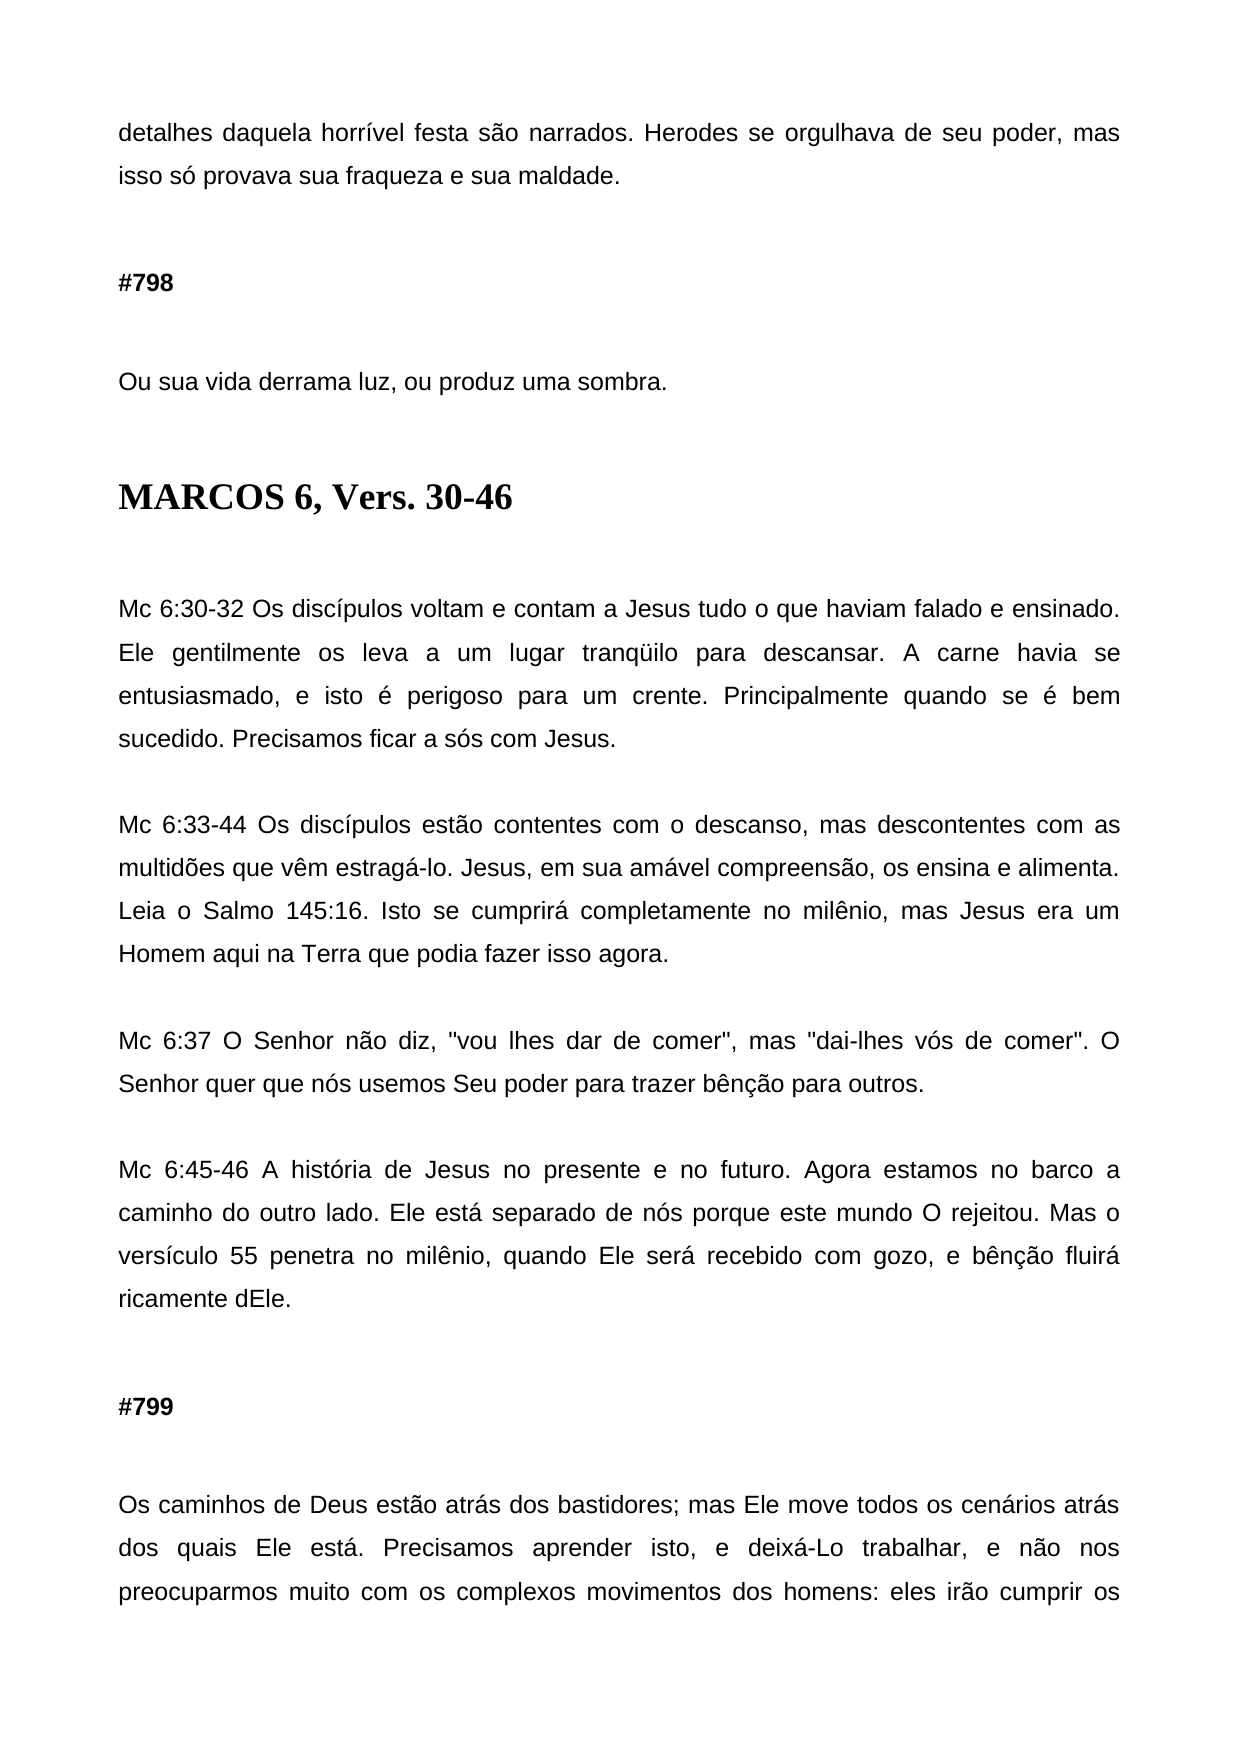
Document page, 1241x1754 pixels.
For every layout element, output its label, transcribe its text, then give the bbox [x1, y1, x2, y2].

text Mc 6:45-46 A história de Jesus no presente e no futuro. Agora estamos no barco a caminho do outro lado. Ele está separado de nós porque este mundo O rejeitou. Mas o versículo 55 penetra no milênio, quando Ele será recebido com gozo, e bênção fluirá ricamente dEle. [118, 1155, 1122, 1313]
subtitle MARCOS 6, Vers. 30-46 [118, 474, 1122, 517]
text Os caminhos de Deus estão atrás dos bastidores; mas Ele move todos os cenários atrás dos quais Ele está. Precisamos aprender isto, e deixá-Lo trabalhar, e não nos preocuparmos muito com os complexos movimentos dos homens: eles irão cumprir os [118, 1490, 1122, 1605]
text Mc 6:30-32 Os discípulos voltam e contam a Jesus tudo o que haviam falado e ensinado. Ele gentilmente os leva a um lugar tranqüilo para descansar. A carne havia se entusiasmado, e isto é perigoso para um crente. Principalmente quando se é bem sucedido. Precisamos ficar a sós com Jesus. [118, 594, 1122, 753]
subtitle #798 [118, 268, 1122, 297]
text Ou sua vida derrama luz, ou produz uma sombra. [118, 367, 1122, 396]
text Mc 6:33-44 Os discípulos estão contentes com o descanso, mas descontentes com as multidões que vêm estragá-lo. Jesus, em sua amável compreensão, os ensina e alimenta. Leia o Salmo 145:16. Isto se cumprirá completamente no milênio, mas Jesus era um Homem aqui na Terra que podia fazer isso agora. [118, 810, 1122, 968]
text detalhes daquela horrível festa são narrados. Herodes se orgulhava de seu poder, mas isso só provava sua fraqueza e sua maldade. [118, 118, 1122, 190]
text Mc 6:37 O Senhor não diz, "vou lhes dar de comer", mas "dai-lhes vós de comer". O Senhor quer que nós usemos Seu poder para trazer bênção para outros. [118, 1026, 1122, 1098]
subtitle #799 [118, 1392, 1122, 1420]
